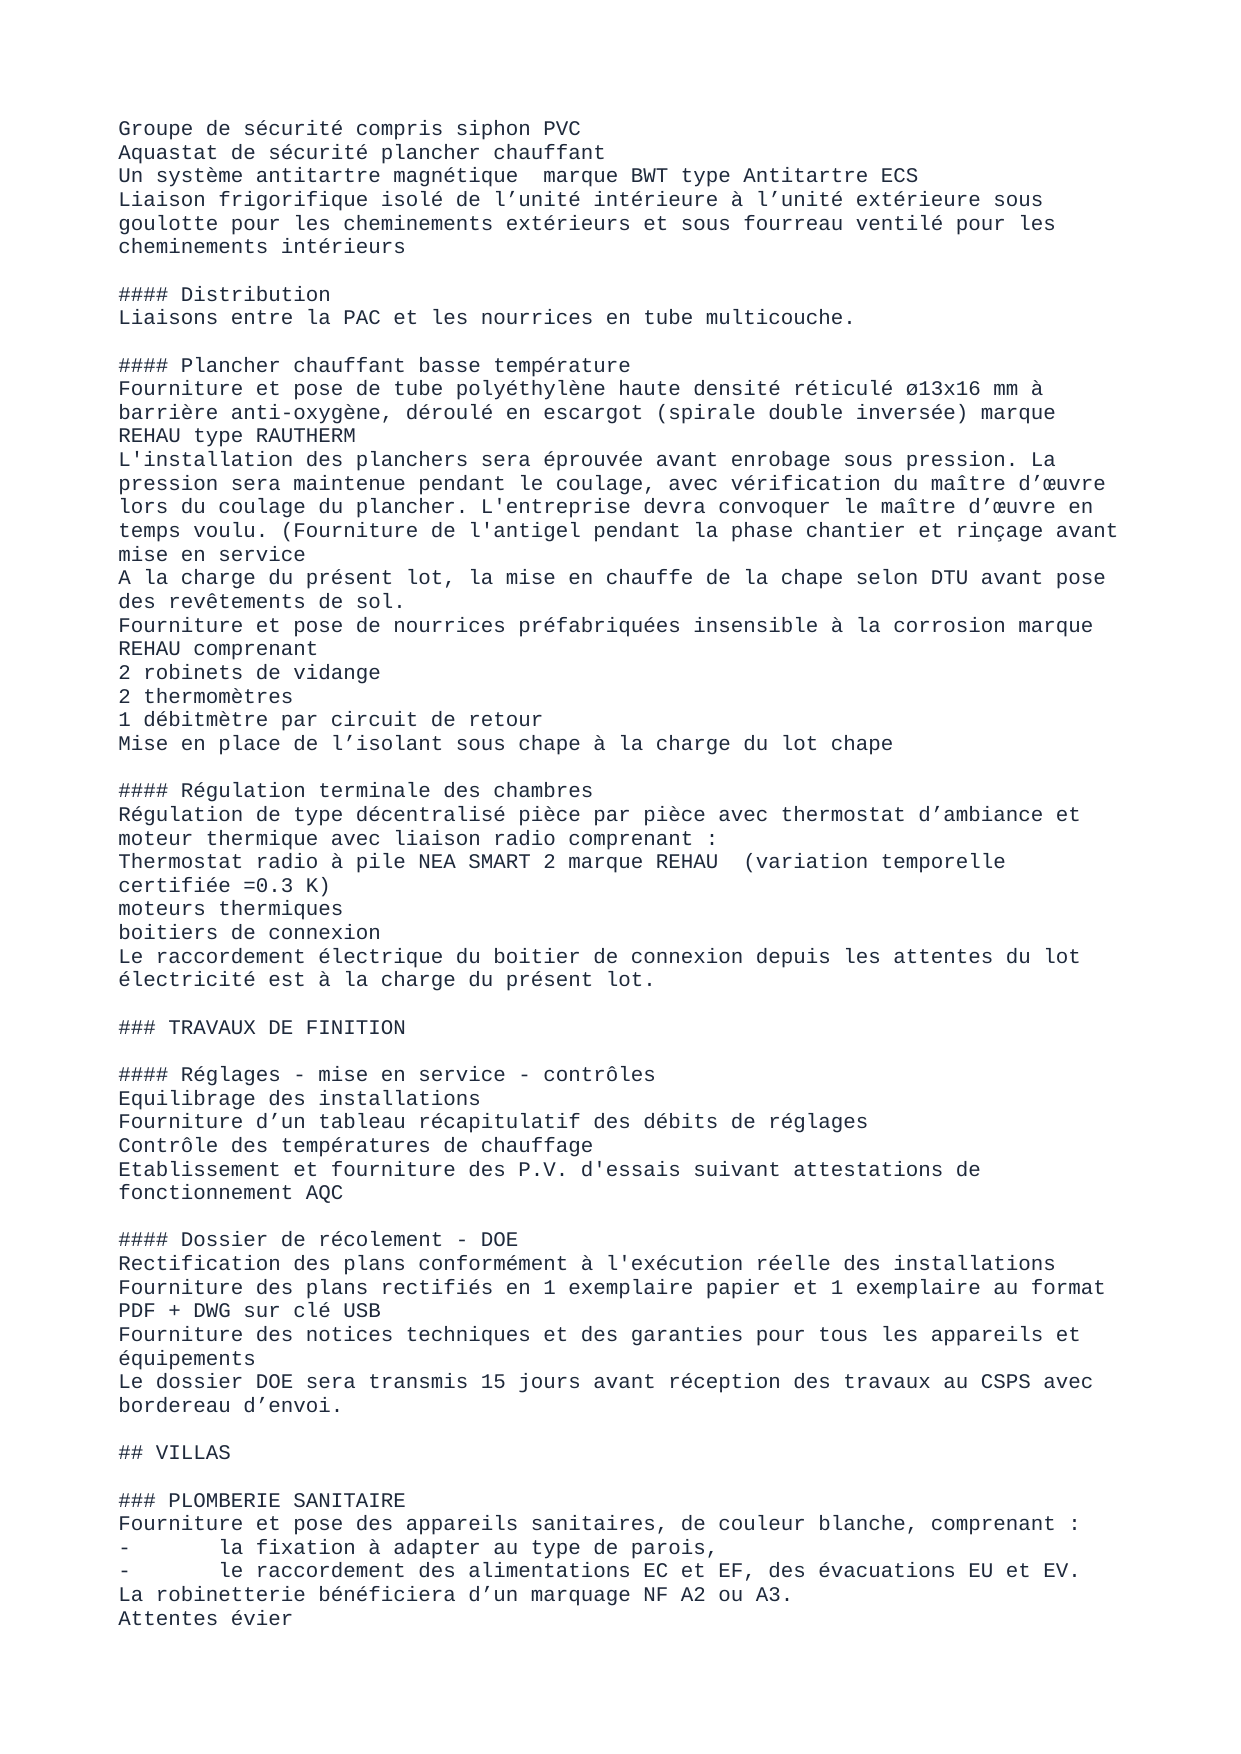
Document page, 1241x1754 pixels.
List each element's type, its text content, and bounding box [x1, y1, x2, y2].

text Mise en place de l’isolant sous chape à la charge du lot chape [118, 733, 1122, 757]
text Contrôle des températures de chauffage [118, 1135, 1122, 1158]
text ## VILLAS [118, 1442, 1122, 1466]
text #### Dossier de récolement - DOE [118, 1229, 1122, 1253]
text Un système antitartre magnétique marque BWT type Antitartre ECS [118, 165, 1122, 189]
text #### Régulation terminale des chambres [118, 780, 1122, 804]
text Fourniture et pose de tube polyéthylène haute densité réticulé ø13x16 mm à barrière anti-oxygène, déroulé en escargot (spirale double inversée) marque REHAU type RAUTHERM [118, 378, 1122, 449]
text Attentes évier [118, 1608, 1122, 1631]
text #### Plancher chauffant basse température [118, 354, 1122, 378]
text Fourniture et pose de nourrices préfabriquées insensible à la corrosion marque REHAU comprenant [118, 615, 1122, 662]
text 2 robinets de vidange [118, 662, 1122, 686]
text Fourniture d’un tableau récapitulatif des débits de réglages [118, 1111, 1122, 1135]
text Régulation de type décentralisé pièce par pièce avec thermostat d’ambiance et moteur thermique avec liaison radio comprenant : [118, 804, 1122, 851]
text - la fixation à adapter au type de parois, [118, 1537, 1122, 1561]
text 1 débitmètre par circuit de retour [118, 709, 1122, 733]
text Fourniture et pose des appareils sanitaires, de couleur blanche, comprenant : [118, 1513, 1122, 1537]
text Groupe de sécurité compris siphon PVC [118, 118, 1122, 142]
text Liaisons entre la PAC et les nourrices en tube multicouche. [118, 307, 1122, 331]
text ### TRAVAUX DE FINITION [118, 1017, 1122, 1040]
text Fourniture des plans rectifiés en 1 exemplaire papier et 1 exemplaire au format PDF + DWG sur clé USB [118, 1277, 1122, 1324]
text Thermostat radio à pile NEA SMART 2 marque REHAU (variation temporelle certifiée =0.3 K) [118, 851, 1122, 898]
text Rectification des plans conformément à l'exécution réelle des installations [118, 1253, 1122, 1277]
text Fourniture des notices techniques et des garanties pour tous les appareils et équipements [118, 1324, 1122, 1371]
text L'installation des planchers sera éprouvée avant enrobage sous pression. La pression sera maintenue pendant le coulage, avec vérification du maître d’œuvre lors du coulage du plancher. L'entreprise devra convoquer le maître d’œuvre en temps voulu. (Fourniture de l'antigel pendant la phase chantier et rinçage avant mise en service [118, 449, 1122, 567]
text Liaison frigorifique isolé de l’unité intérieure à l’unité extérieure sous goulotte pour les cheminements extérieurs et sous fourreau ventilé pour les cheminements intérieurs [118, 189, 1122, 260]
text Le dossier DOE sera transmis 15 jours avant réception des travaux au CSPS avec bordereau d’envoi. [118, 1371, 1122, 1419]
text La robinetterie bénéficiera d’un marquage NF A2 ou A3. [118, 1584, 1122, 1608]
text moteurs thermiques [118, 898, 1122, 922]
text Equilibrage des installations [118, 1088, 1122, 1111]
text A la charge du présent lot, la mise en chauffe de la chape selon DTU avant pose des revêtements de sol. [118, 567, 1122, 615]
text #### Réglages - mise en service - contrôles [118, 1064, 1122, 1088]
text boitiers de connexion [118, 922, 1122, 946]
text 2 thermomètres [118, 686, 1122, 709]
text Etablissement et fourniture des P.V. d'essais suivant attestations de fonctionnement AQC [118, 1158, 1122, 1206]
text Le raccordement électrique du boitier de connexion depuis les attentes du lot électricité est à la charge du présent lot. [118, 946, 1122, 993]
text Aquastat de sécurité plancher chauffant [118, 142, 1122, 165]
text #### Distribution [118, 284, 1122, 307]
text ### PLOMBERIE SANITAIRE [118, 1489, 1122, 1513]
text - le raccordement des alimentations EC et EF, des évacuations EU et EV. [118, 1561, 1122, 1584]
